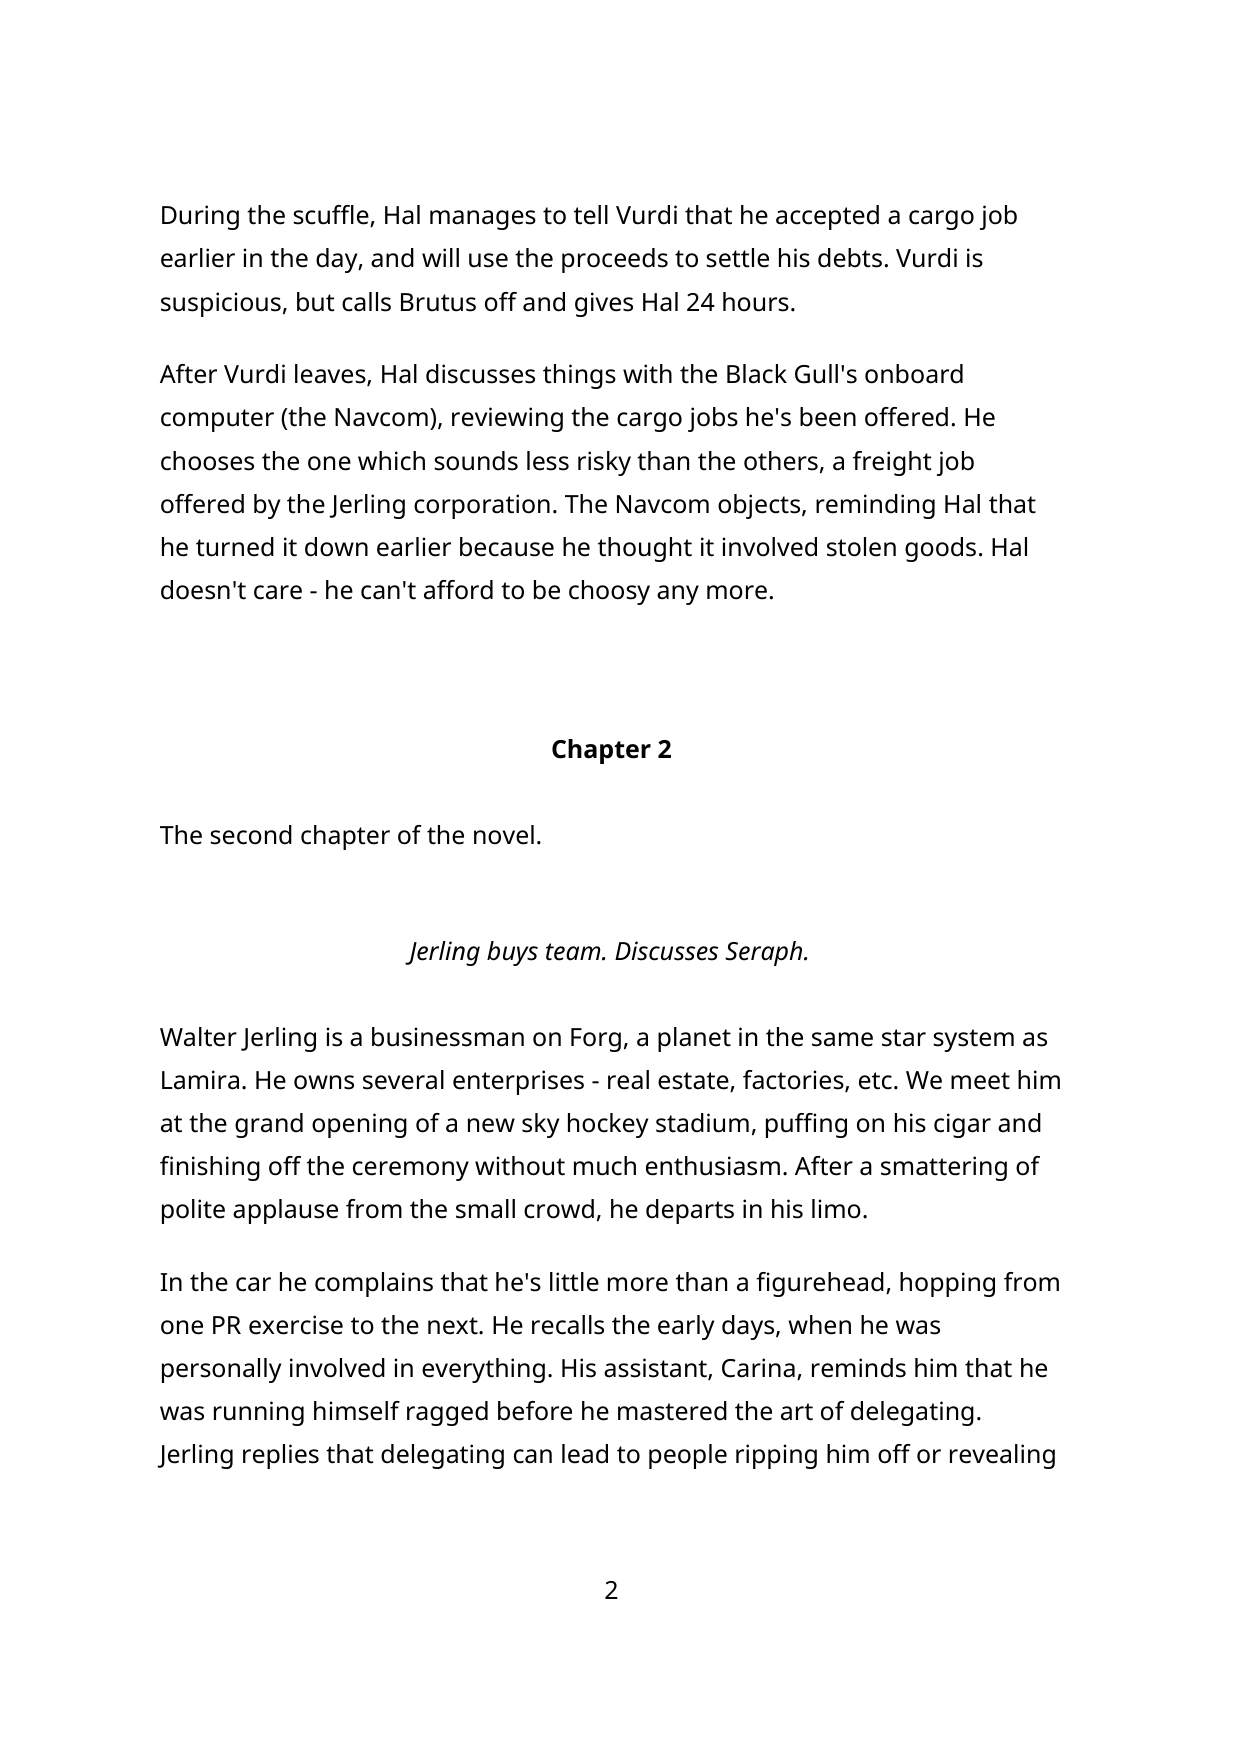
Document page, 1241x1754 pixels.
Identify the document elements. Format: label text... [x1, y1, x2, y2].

subtitle Jerling buys team. Discusses Seraph. [159, 924, 1063, 967]
text During the scuffle, Hal manages to tell Vurdi that he accepted a cargo job earlier in the day, and will use the proceeds to settle his debts. Vurdi is suspicious, but calls Brutus off and gives Hal 24 hours. [159, 189, 1063, 318]
text Walter Jerling is a businessman on Forg, a planet in the same star system as Lamira. He owns several enterprises - real estate, factories, etc. We meet him at the grand opening of a new sky hockey stadium, puffing on his cigar and finishing off the ceremony without much enthusiasm. After a smattering of polite applause from the small crowd, he departs in his limo. [159, 1011, 1063, 1226]
text In the car he complains that he's little more than a figurehead, hopping from one PR exercise to the next. He recalls the early days, when he was personally involved in everything. His assistant, Carina, reminds him that he was running himself ragged before he mastered the art of delegating. Jerling replies that delegating can lead to people ripping him off or revealing [159, 1256, 1063, 1471]
subtitle Chapter 2 [159, 722, 1063, 765]
text After Vurdi leaves, Hal discusses things with the Black Gull's onboard computer (the Navcom), reviewing the cargo jobs he's been offered. He chooses the one which sounds less risky than the others, a freight job offered by the Jerling corporation. The Navcom objects, reminding Hal that he turned it down earlier because he thought it involved stolen goods. Hal doesn't care - he can't afford to be choosy any more. [159, 348, 1063, 607]
text The second chapter of the novel. [159, 808, 1063, 852]
